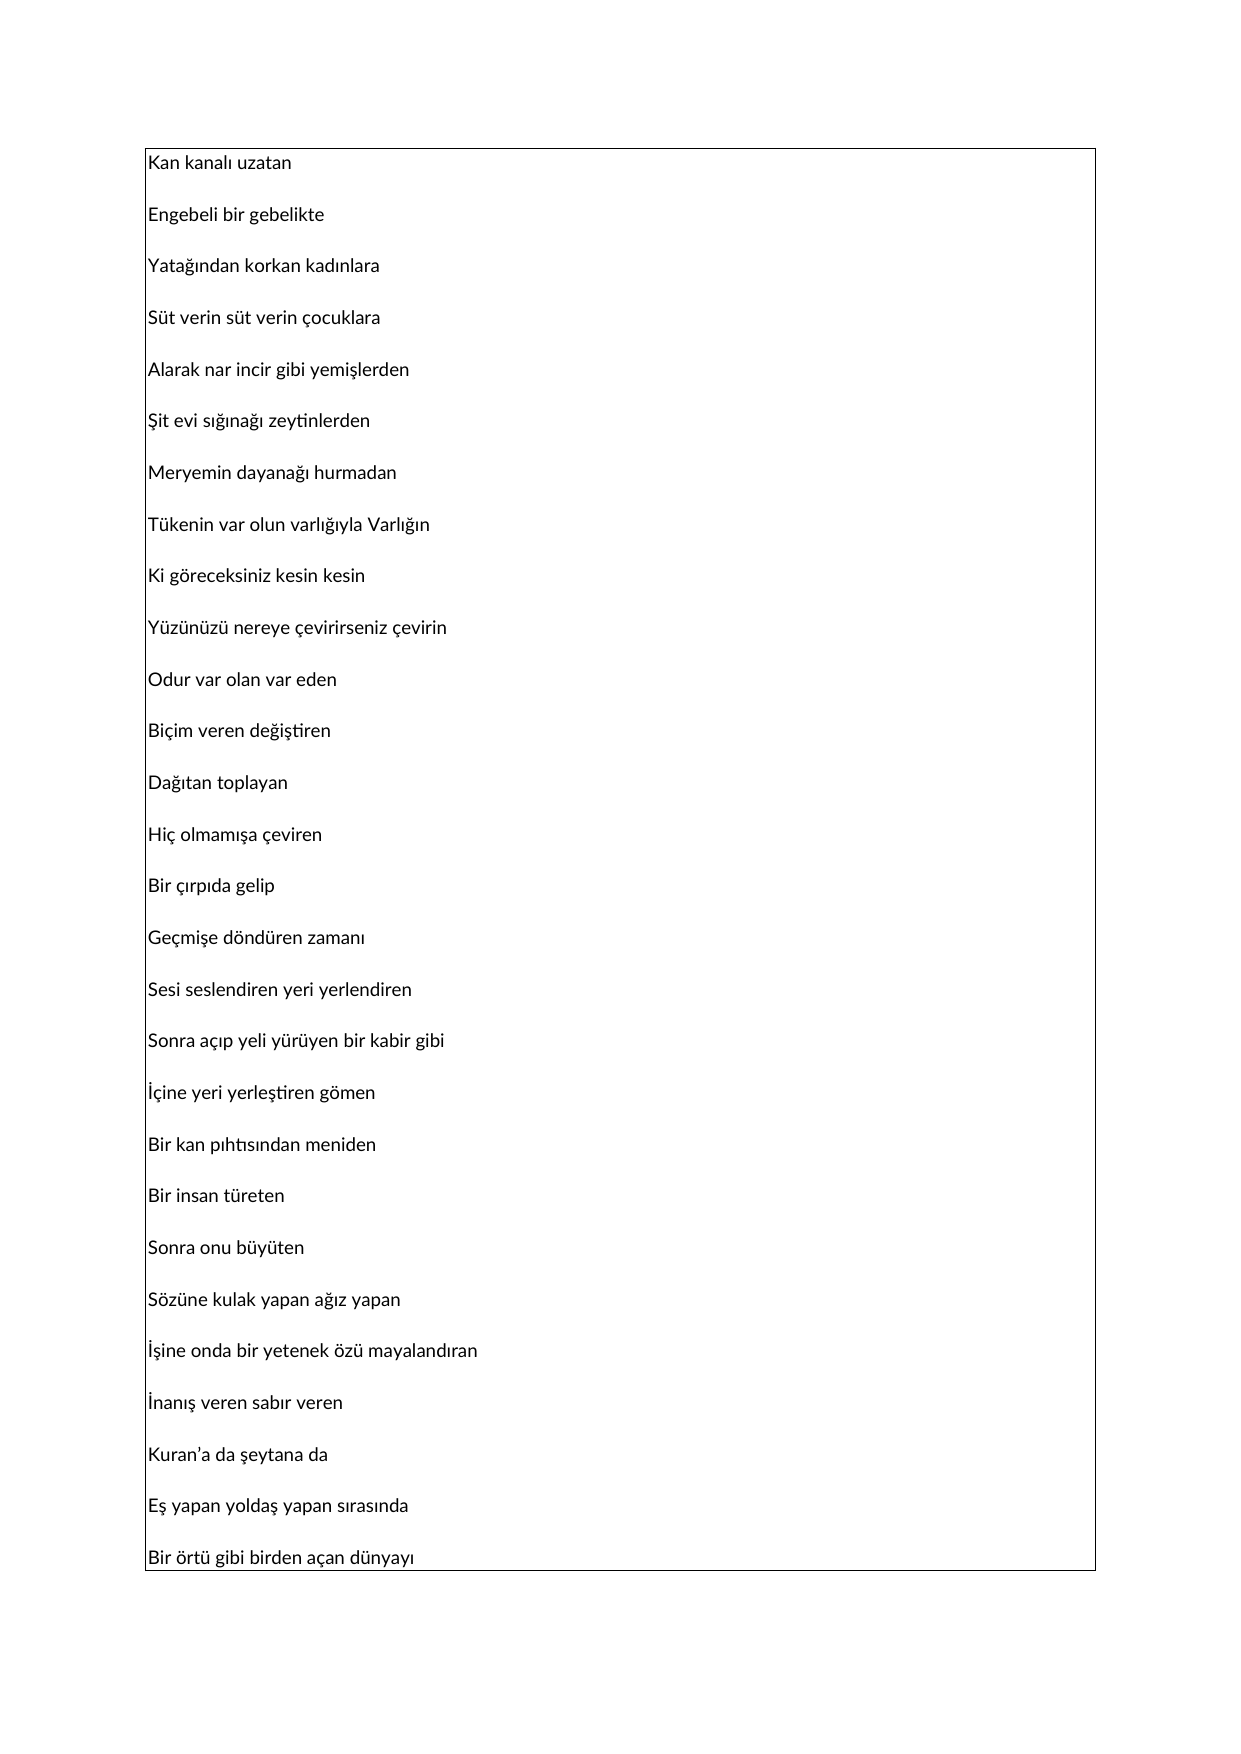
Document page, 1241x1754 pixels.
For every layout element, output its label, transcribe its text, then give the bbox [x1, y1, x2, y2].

text Kan kanalı uzatan [146, 149, 1095, 173]
text İşine onda bir yetenek özü mayalandıran [146, 1336, 1095, 1362]
text Bir kan pıhtısından meniden [146, 1129, 1095, 1155]
text İçine yeri yerleştiren gömen [146, 1078, 1095, 1103]
text Süt verin süt verin çocuklara [146, 303, 1095, 328]
text Odur var olan var eden [146, 664, 1095, 690]
text Bir insan türeten [146, 1181, 1095, 1207]
text Biçim veren değiştiren [146, 716, 1095, 742]
text İnanış veren sabır veren [146, 1388, 1095, 1413]
text Yüzünüzü nereye çevirirseniz çevirin [146, 613, 1095, 638]
text Sözüne kulak yapan ağız yapan [146, 1284, 1095, 1310]
text Alarak nar incir gibi yemişlerden [146, 354, 1095, 380]
text Sonra onu büyüten [146, 1233, 1095, 1258]
text Eş yapan yoldaş yapan sırasında [146, 1491, 1095, 1517]
text Hiç olmamışa çeviren [146, 819, 1095, 845]
text Geçmişe döndüren zamanı [146, 923, 1095, 948]
text Tükenin var olun varlığıyla Varlığın [146, 509, 1095, 535]
text Dağıtan toplayan [146, 768, 1095, 793]
text Bir çırpıda gelip [146, 871, 1095, 897]
text Kuran’a da şeytana da [146, 1439, 1095, 1465]
text Sesi seslendiren yeri yerlendiren [146, 974, 1095, 1000]
text Şit evi sığınağı zeytinlerden [146, 406, 1095, 432]
text Meryemin dayanağı hurmadan [146, 458, 1095, 483]
text Ki göreceksiniz kesin kesin [146, 561, 1095, 587]
text Yatağından korkan kadınlara [146, 251, 1095, 277]
text Sonra açıp yeli yürüyen bir kabir gibi [146, 1026, 1095, 1052]
text Engebeli bir gebelikte [146, 199, 1095, 225]
text Bir örtü gibi birden açan dünyayı [146, 1543, 1095, 1570]
